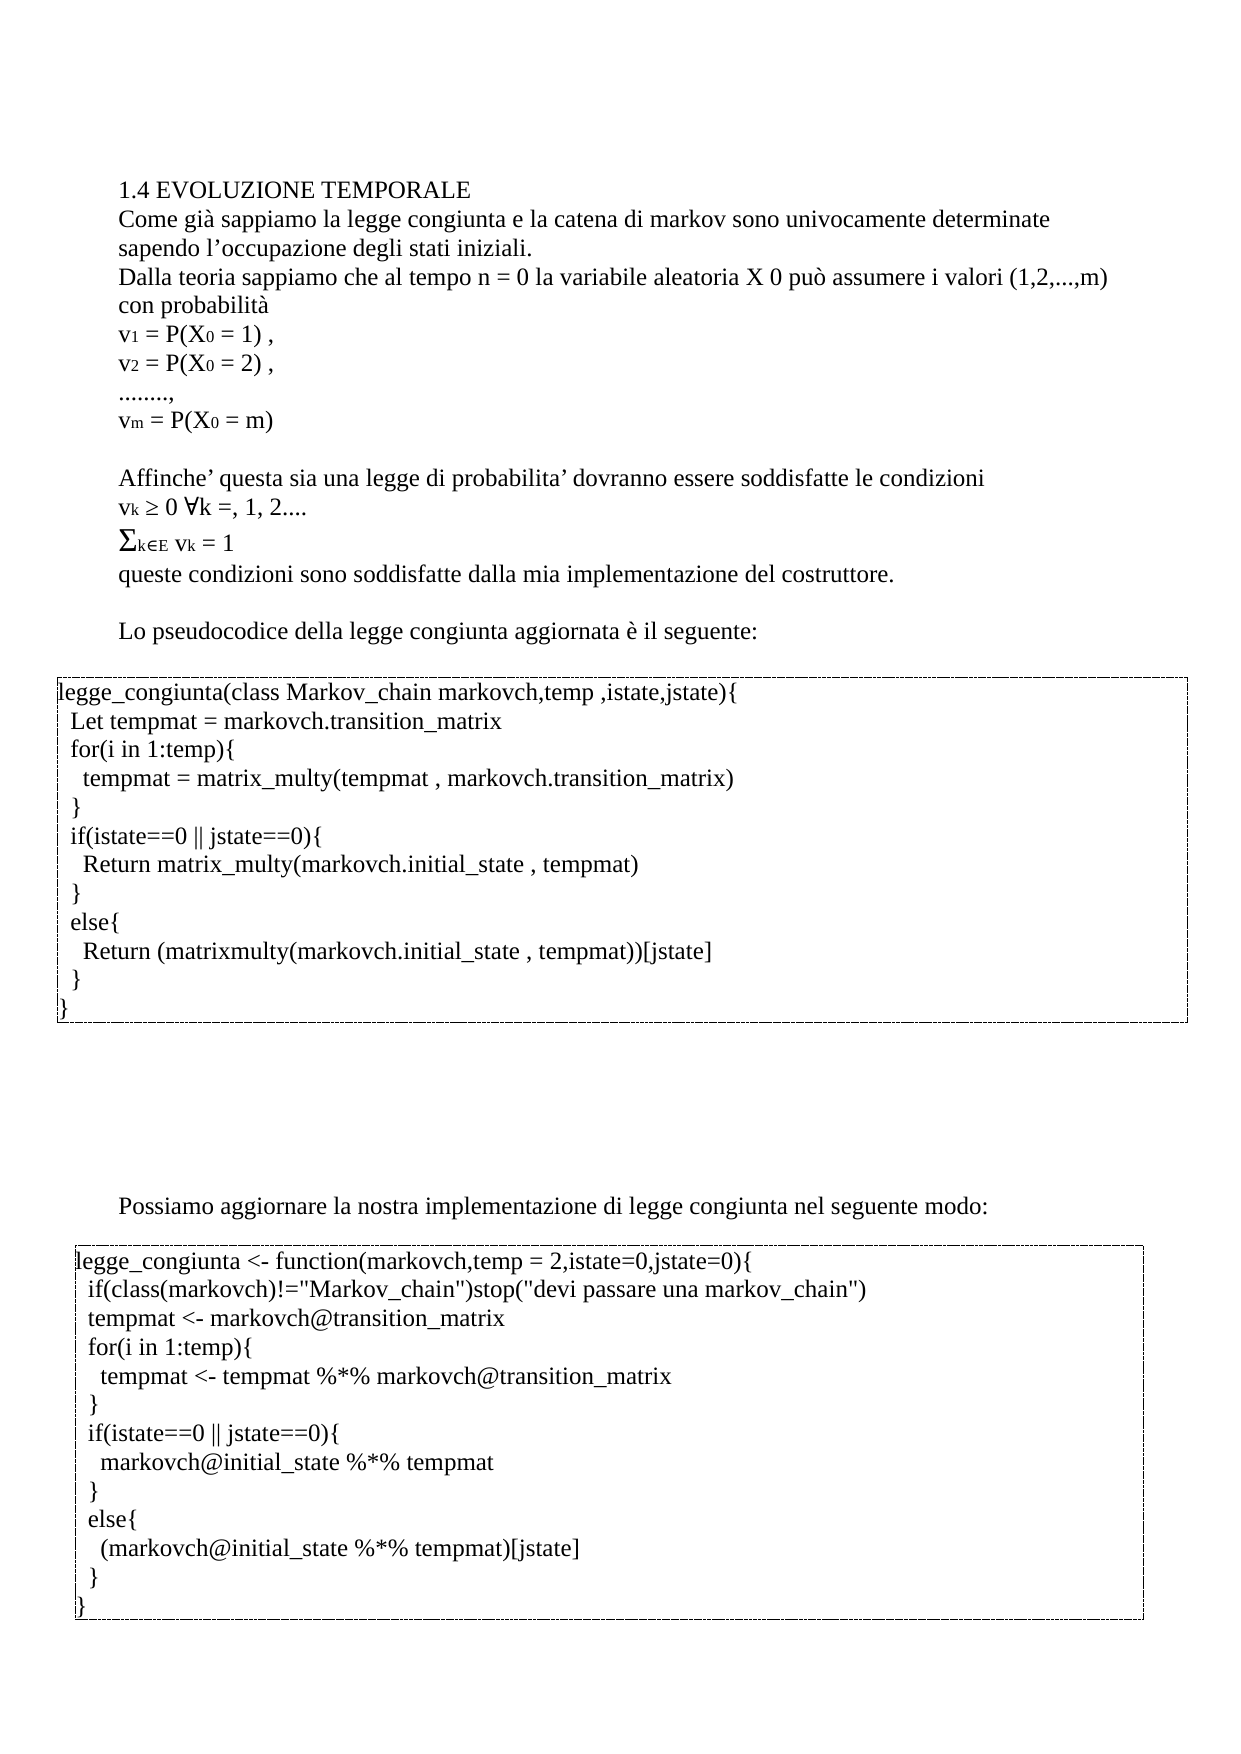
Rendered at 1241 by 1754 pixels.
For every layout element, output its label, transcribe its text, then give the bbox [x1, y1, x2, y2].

text vm = P(X0 = m) [118, 406, 1122, 434]
text Lo pseudocodice della legge congiunta aggiornata è il seguente: [118, 616, 1122, 645]
text 1.4 EVOLUZIONE TEMPORALE [118, 176, 1122, 204]
text Affinche’ questa sia una legge di probabilita’ dovranno essere soddisfatte le condizioni [118, 463, 1122, 492]
text queste condizioni sono soddisfatte dalla mia implementazione del costruttore. [118, 559, 1122, 588]
text Come già sappiamo la legge congiunta e la catena di markov sono univocamente determinate sapendo l’occupazione degli stati iniziali. [118, 204, 1122, 262]
text Σk∈E vk = 1 [118, 521, 1122, 559]
text v1 = P(X0 = 1) , [118, 319, 1122, 348]
text ........, [118, 377, 1122, 406]
text Dalla teoria sappiamo che al tempo n = 0 la variabile aleatoria X 0 può assumere i valori (1,2,...,m) con probabilità [118, 262, 1122, 319]
text v2 = P(X0 = 2) , [118, 348, 1122, 377]
text vk ≥ 0 ∀k =, 1, 2.... [118, 492, 1122, 521]
text Possiamo aggiornare la nostra implementazione di legge congiunta nel seguente modo: [118, 1191, 1122, 1220]
